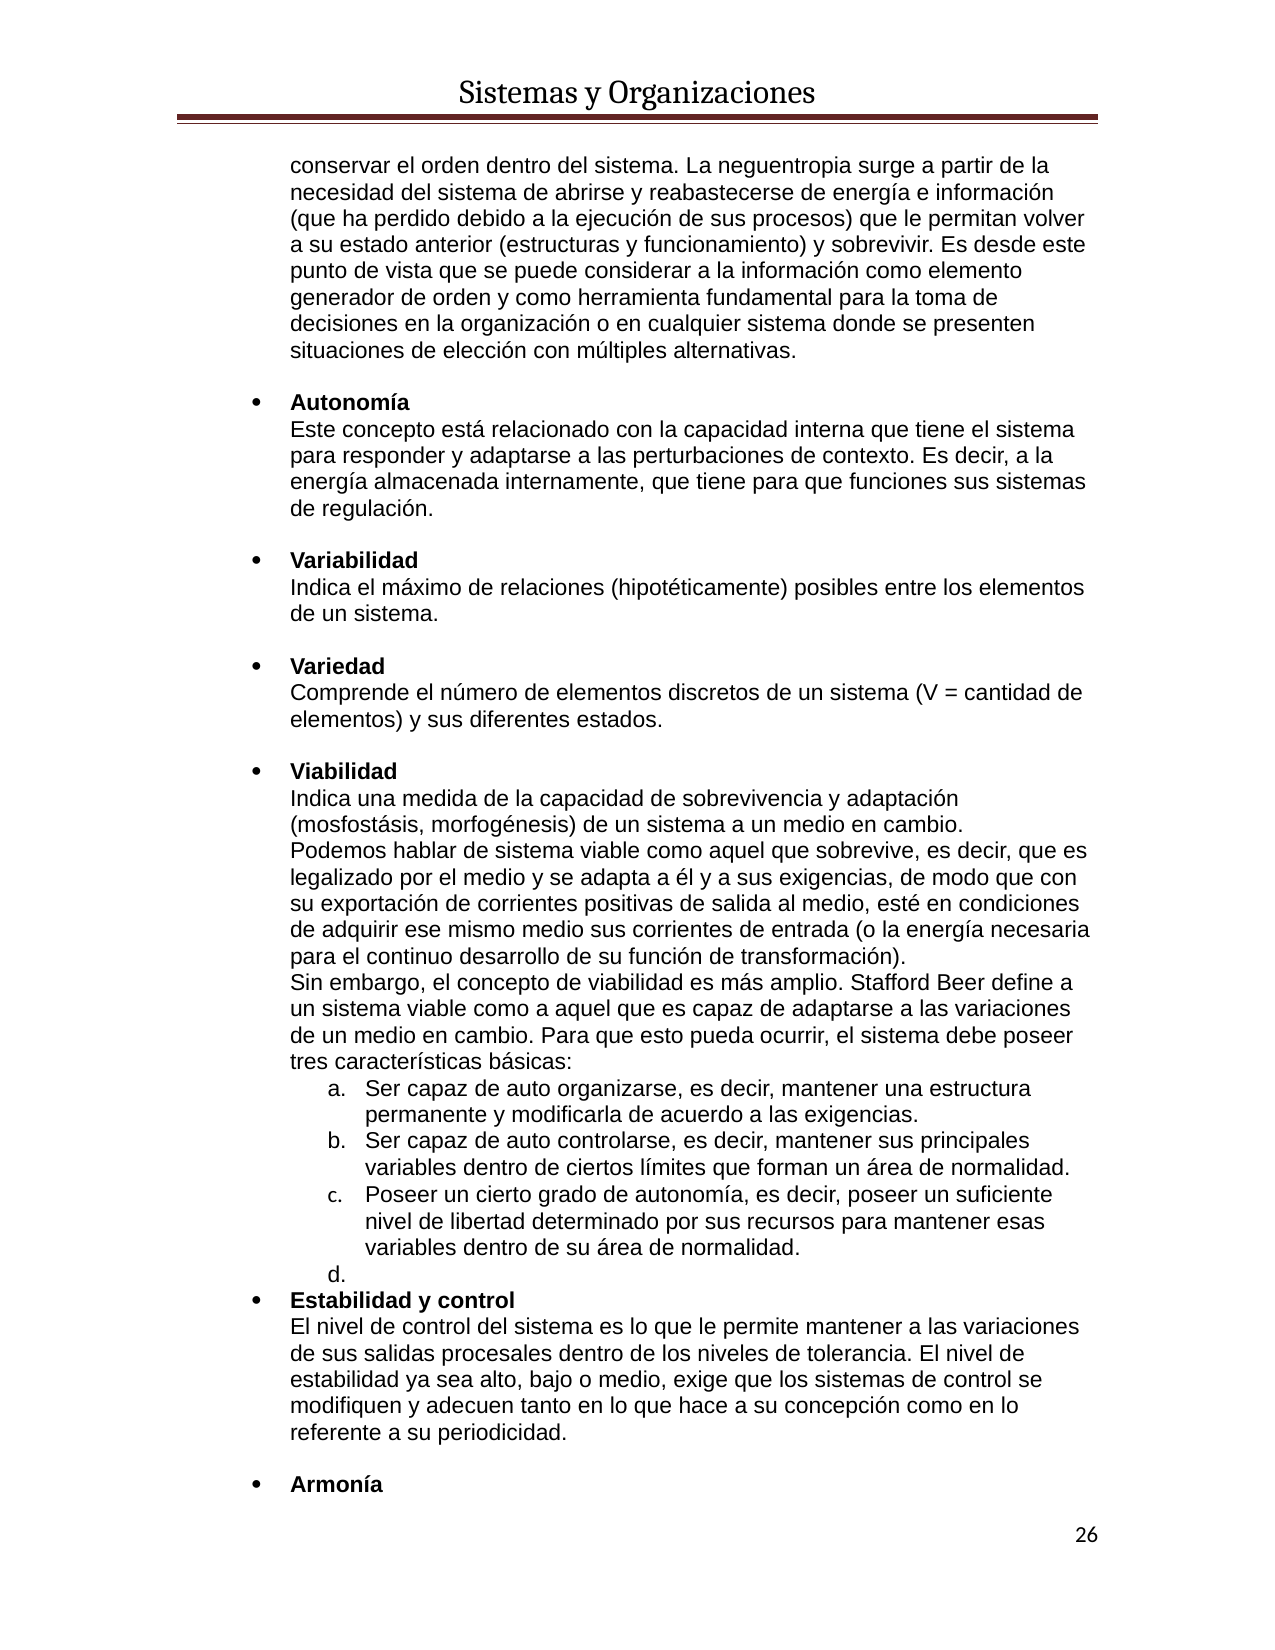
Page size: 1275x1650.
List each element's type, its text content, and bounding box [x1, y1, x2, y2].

list Ser capaz de auto organizarse, es decir, mantener una estructura permanente y modificarla de acuerdo a las exigencias. [327, 1074, 1098, 1127]
list Estabilidad y control [252, 1287, 1098, 1313]
list Variabilidad [252, 547, 1098, 574]
list El nivel de control del sistema es lo que le permite mantener a las variaciones de sus salidas procesales dentro de los niveles de tolerancia. El nivel de estabilidad ya sea alto, bajo o medio, exige que los sistemas de control se modifiquen y adecuen tanto en lo que hace a su concepción como en lo referente a su periodicidad. [290, 1313, 1098, 1445]
list Comprende el número de elementos discretos de un sistema (V = cantidad de elementos) y sus diferentes estados. [290, 679, 1098, 732]
list Indica una medida de la capacidad de sobrevivencia y adaptación (mosfostásis, morfogénesis) de un sistema a un medio en cambio. [290, 784, 1098, 837]
list Variedad [252, 653, 1098, 679]
list Este concepto está relacionado con la capacidad interna que tiene el sistema para responder y adaptarse a las perturbaciones de contexto. Es decir, a la energía almacenada internamente, que tiene para que funciones sus sistemas de regulación. [290, 416, 1098, 521]
list Armonía [252, 1471, 1098, 1498]
list Sin embargo, el concepto de viabilidad es más amplio. Stafford Beer define a un sistema viable como a aquel que es capaz de adaptarse a las variaciones de un medio en cambio. Para que esto pueda ocurrir, el sistema debe poseer tres características básicas: [290, 969, 1098, 1074]
list Viabilidad [252, 758, 1098, 784]
list Autonomía [252, 389, 1098, 416]
list Poseer un cierto grado de autonomía, es decir, poseer un suficiente nivel de libertad determinado por sus recursos para mantener esas variables dentro de su área de normalidad. [327, 1180, 1098, 1261]
list conservar el orden dentro del sistema. La neguentropia surge a partir de la necesidad del sistema de abrirse y reabastecerse de energía e información (que ha perdido debido a la ejecución de sus procesos) que le permitan volver a su estado anterior (estructuras y funcionamiento) y sobrevivir. Es desde este punto de vista que se puede considerar a la información como elemento generador de orden y como herramienta fundamental para la toma de decisiones en la organización o en cualquier sistema donde se presenten situaciones de elección con múltiples alternativas. [290, 152, 1098, 363]
list Indica el máximo de relaciones (hipotéticamente) posibles entre los elementos de un sistema. [290, 574, 1098, 626]
list Podemos hablar de sistema viable como aquel que sobrevive, es decir, que es legalizado por el medio y se adapta a él y a sus exigencias, de modo que con su exportación de corrientes positivas de salida al medio, esté en condiciones de adquirir ese mismo medio sus corrientes de entrada (o la energía necesaria para el continuo desarrollo de su función de transformación). [290, 837, 1098, 969]
list Ser capaz de auto controlarse, es decir, mantener sus principales variables dentro de ciertos límites que forman un área de normalidad. [327, 1127, 1098, 1180]
